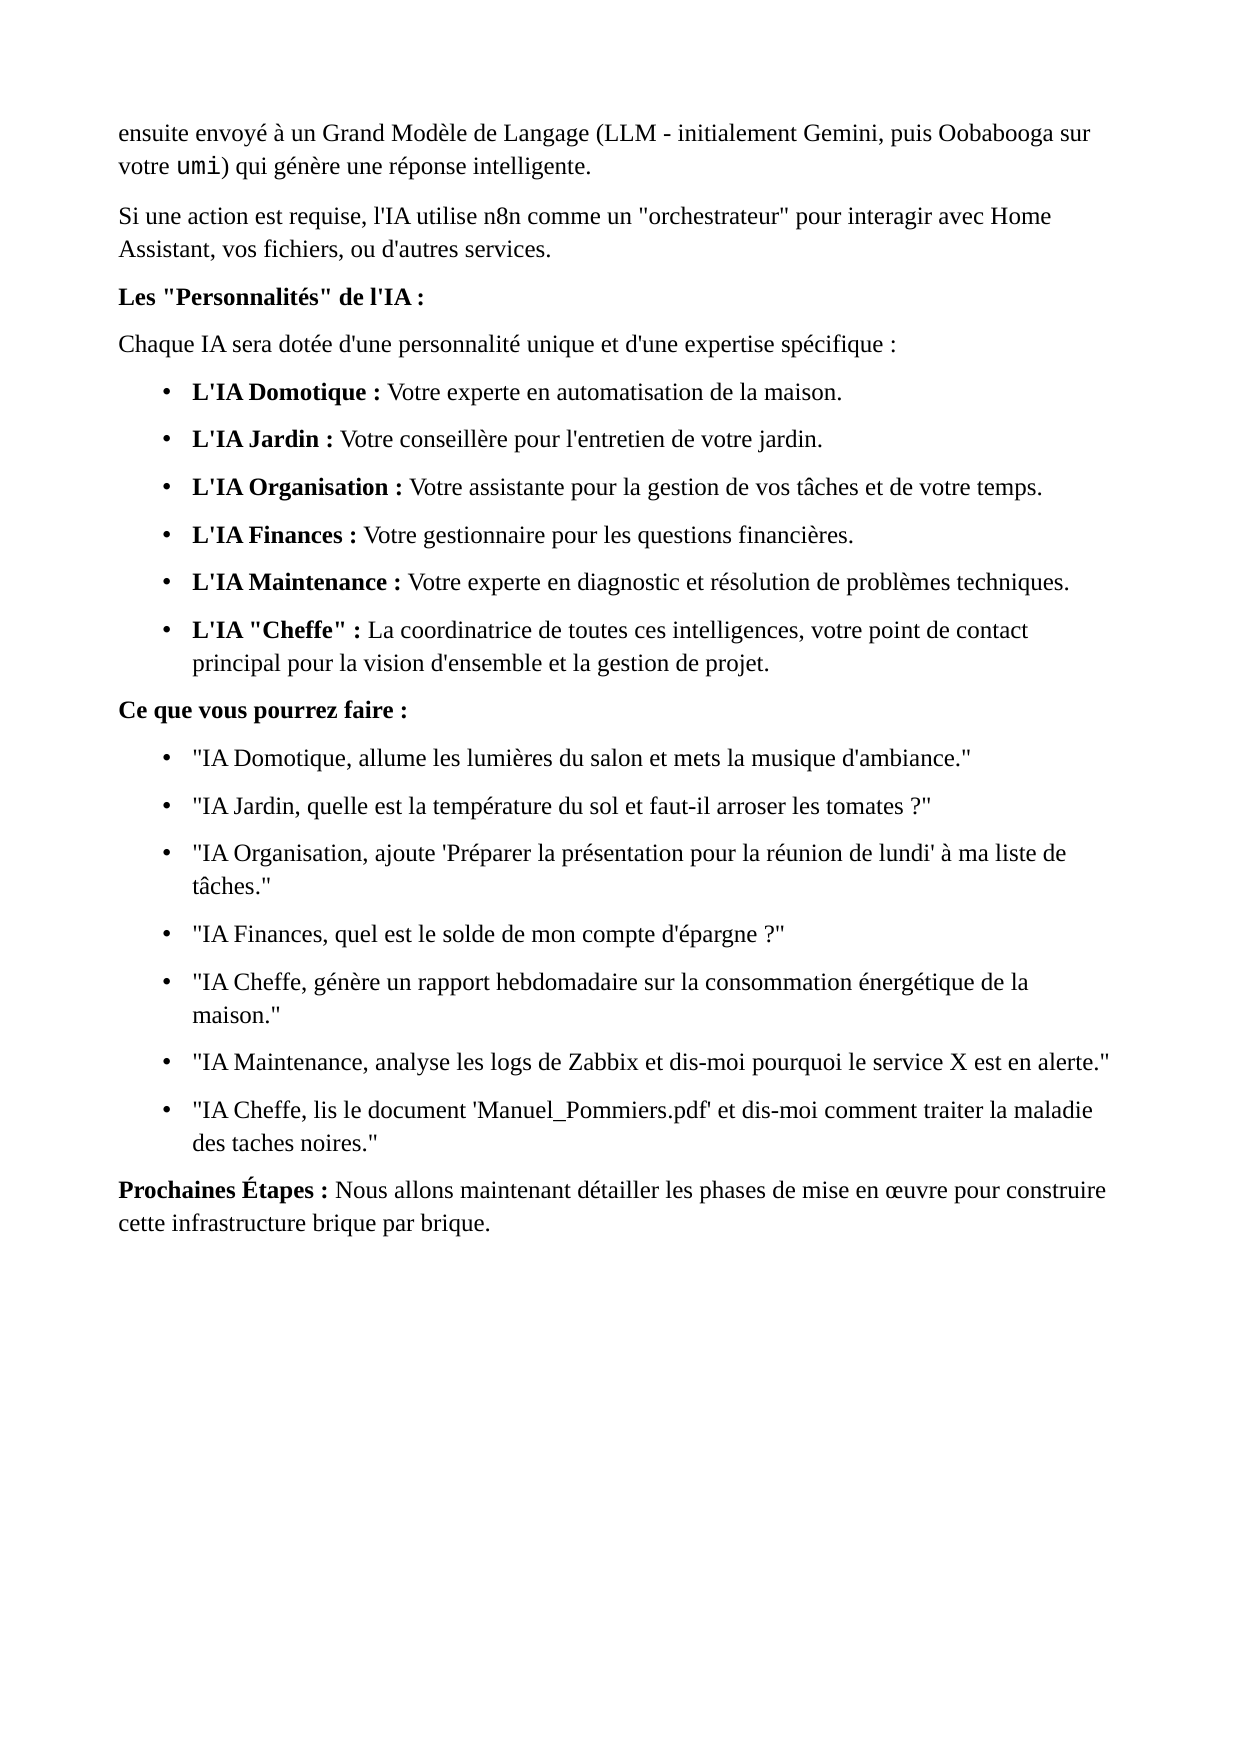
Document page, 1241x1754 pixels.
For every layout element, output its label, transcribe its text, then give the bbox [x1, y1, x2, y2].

text Chaque IA sera dotée d'une personnalité unique et d'une expertise spécifique : [118, 329, 1122, 358]
list L'IA Maintenance : Votre experte en diagnostic et résolution de problèmes techniques. [162, 567, 1122, 596]
list "IA Cheffe, génère un rapport hebdomadaire sur la consommation énergétique de la maison." [162, 967, 1122, 1028]
text Si une action est requise, l'IA utilise n8n comme un "orchestrateur" pour interagir avec Home Assistant, vos fichiers, ou d'autres services. [118, 201, 1122, 263]
text Prochaines Étapes : Nous allons maintenant détailler les phases de mise en œuvre pour construire cette infrastructure brique par brique. [118, 1176, 1122, 1237]
list "IA Organisation, ajoute 'Préparer la présentation pour la réunion de lundi' à ma liste de tâches." [162, 838, 1122, 900]
list "IA Maintenance, analyse les logs de Zabbix et dis-moi pourquoi le service X est en alerte." [162, 1047, 1122, 1076]
text Ce que vous pourrez faire : [118, 696, 1122, 724]
list "IA Cheffe, lis le document 'Manuel_Pommiers.pdf' et dis-moi comment traiter la maladie des taches noires." [162, 1095, 1122, 1157]
list L'IA Domotique : Votre experte en automatisation de la maison. [162, 377, 1122, 406]
list L'IA Finances : Votre gestionnaire pour les questions financières. [162, 520, 1122, 548]
list L'IA Jardin : Votre conseillère pour l'entretien de votre jardin. [162, 424, 1122, 453]
list L'IA Organisation : Votre assistante pour la gestion de vos tâches et de votre temps. [162, 472, 1122, 501]
list L'IA "Cheffe" : La coordinatrice de toutes ces intelligences, votre point de contact principal pour la vision d'ensemble et la gestion de projet. [162, 615, 1122, 677]
list "IA Finances, quel est le solde de mon compte d'épargne ?" [162, 919, 1122, 948]
text ensuite envoyé à un Grand Modèle de Langage (LLM - initialement Gemini, puis Oobabooga sur votre umi) qui génère une réponse intelligente. [118, 118, 1122, 182]
list "IA Jardin, quelle est la température du sol et faut-il arroser les tomates ?" [162, 791, 1122, 819]
subtitle Les "Personnalités" de l'IA : [118, 282, 1122, 311]
list "IA Domotique, allume les lumières du salon et mets la musique d'ambiance." [162, 743, 1122, 772]
